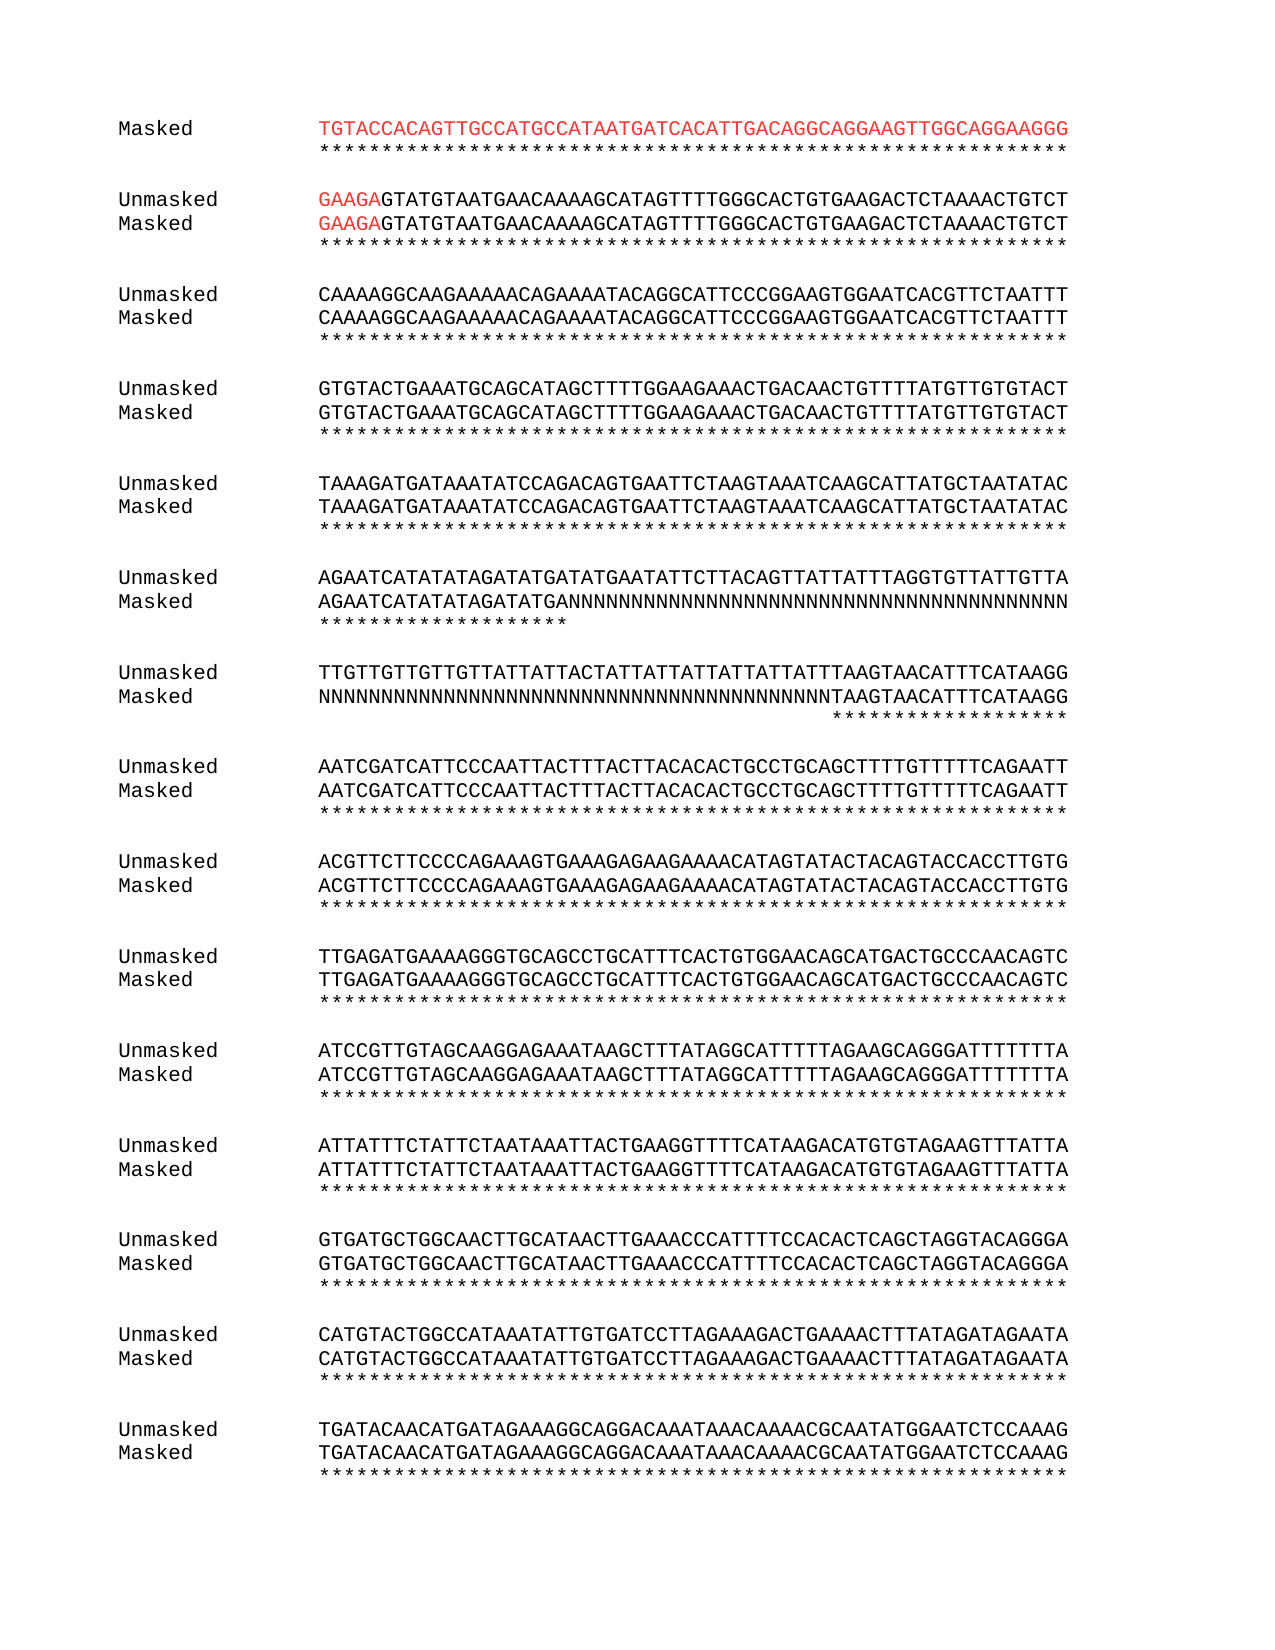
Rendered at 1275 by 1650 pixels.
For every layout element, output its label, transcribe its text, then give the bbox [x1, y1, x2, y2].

text Unmasked AATCGATCATTCCCAATTACTTTACTTACACACTGCCTGCAGCTTTTGTTTTTCAGAATT [118, 757, 1157, 780]
text ************************************************************ [118, 1277, 1157, 1300]
text ************************************************************ [118, 898, 1157, 922]
text ************************************************************ [118, 426, 1157, 449]
text Masked GAAGAGTATGTAATGAACAAAAGCATAGTTTTGGGCACTGTGAAGACTCTAAAACTGTCT [118, 213, 1157, 236]
text ************************************************************ [118, 1088, 1157, 1111]
text Unmasked CAAAAGGCAAGAAAAACAGAAAATACAGGCATTCCCGGAAGTGGAATCACGTTCTAATTT [118, 284, 1157, 307]
text ************************************************************ [118, 993, 1157, 1017]
text ************************************************************ [118, 1182, 1157, 1206]
text Masked ATTATTTCTATTCTAATAAATTACTGAAGGTTTTCATAAGACATGTGTAGAAGTTTATTA [118, 1158, 1157, 1182]
text Masked AATCGATCATTCCCAATTACTTTACTTACACACTGCCTGCAGCTTTTGTTTTTCAGAATT [118, 780, 1157, 804]
text Unmasked TGATACAACATGATAGAAAGGCAGGACAAATAAACAAAACGCAATATGGAATCTCCAAAG [118, 1419, 1157, 1442]
text Unmasked ATTATTTCTATTCTAATAAATTACTGAAGGTTTTCATAAGACATGTGTAGAAGTTTATTA [118, 1135, 1157, 1158]
text Masked ACGTTCTTCCCCAGAAAGTGAAAGAGAAGAAAACATAGTATACTACAGTACCACCTTGTG [118, 875, 1157, 898]
text ************************************************************ [118, 331, 1157, 354]
text Unmasked GAAGAGTATGTAATGAACAAAAGCATAGTTTTGGGCACTGTGAAGACTCTAAAACTGTCT [118, 189, 1157, 213]
text Masked ATCCGTTGTAGCAAGGAGAAATAAGCTTTATAGGCATTTTTAGAAGCAGGGATTTTTTTA [118, 1064, 1157, 1088]
text Masked TGTACCACAGTTGCCATGCCATAATGATCACATTGACAGGCAGGAAGTTGGCAGGAAGGG [118, 118, 1157, 142]
text Unmasked TTGAGATGAAAAGGGTGCAGCCTGCATTTCACTGTGGAACAGCATGACTGCCCAACAGTC [118, 946, 1157, 969]
text ******************** [118, 615, 1157, 638]
text Unmasked TAAAGATGATAAATATCCAGACAGTGAATTCTAAGTAAATCAAGCATTATGCTAATATAC [118, 473, 1157, 496]
text Unmasked GTGTACTGAAATGCAGCATAGCTTTTGGAAGAAACTGACAACTGTTTTATGTTGTGTACT [118, 378, 1157, 402]
text Unmasked CATGTACTGGCCATAAATATTGTGATCCTTAGAAAGACTGAAAACTTTATAGATAGAATA [118, 1324, 1157, 1348]
text Masked TTGAGATGAAAAGGGTGCAGCCTGCATTTCACTGTGGAACAGCATGACTGCCCAACAGTC [118, 969, 1157, 993]
text ************************************************************ [118, 1371, 1157, 1395]
text ************************************************************ [118, 804, 1157, 827]
text ************************************************************ [118, 142, 1157, 165]
text Masked NNNNNNNNNNNNNNNNNNNNNNNNNNNNNNNNNNNNNNNNNTAAGTAACATTTCATAAGG [118, 686, 1157, 709]
text Masked AGAATCATATATAGATATGANNNNNNNNNNNNNNNNNNNNNNNNNNNNNNNNNNNNNNNN [118, 591, 1157, 615]
text Unmasked GTGATGCTGGCAACTTGCATAACTTGAAACCCATTTTCCACACTCAGCTAGGTACAGGGA [118, 1229, 1157, 1253]
text Masked GTGATGCTGGCAACTTGCATAACTTGAAACCCATTTTCCACACTCAGCTAGGTACAGGGA [118, 1253, 1157, 1277]
text Unmasked TTGTTGTTGTTGTTATTATTACTATTATTATTATTATTATTTAAGTAACATTTCATAAGG [118, 662, 1157, 686]
text Unmasked AGAATCATATATAGATATGATATGAATATTCTTACAGTTATTATTTAGGTGTTATTGTTA [118, 567, 1157, 591]
text ************************************************************ [118, 1466, 1157, 1489]
text Masked GTGTACTGAAATGCAGCATAGCTTTTGGAAGAAACTGACAACTGTTTTATGTTGTGTACT [118, 402, 1157, 426]
text ************************************************************ [118, 520, 1157, 544]
text Unmasked ATCCGTTGTAGCAAGGAGAAATAAGCTTTATAGGCATTTTTAGAAGCAGGGATTTTTTTA [118, 1040, 1157, 1064]
text Masked CAAAAGGCAAGAAAAACAGAAAATACAGGCATTCCCGGAAGTGGAATCACGTTCTAATTT [118, 307, 1157, 331]
text Masked CATGTACTGGCCATAAATATTGTGATCCTTAGAAAGACTGAAAACTTTATAGATAGAATA [118, 1348, 1157, 1371]
text Masked TAAAGATGATAAATATCCAGACAGTGAATTCTAAGTAAATCAAGCATTATGCTAATATAC [118, 496, 1157, 520]
text Masked TGATACAACATGATAGAAAGGCAGGACAAATAAACAAAACGCAATATGGAATCTCCAAAG [118, 1442, 1157, 1466]
text ************************************************************ [118, 236, 1157, 260]
text ******************* [118, 709, 1157, 733]
text Unmasked ACGTTCTTCCCCAGAAAGTGAAAGAGAAGAAAACATAGTATACTACAGTACCACCTTGTG [118, 851, 1157, 875]
